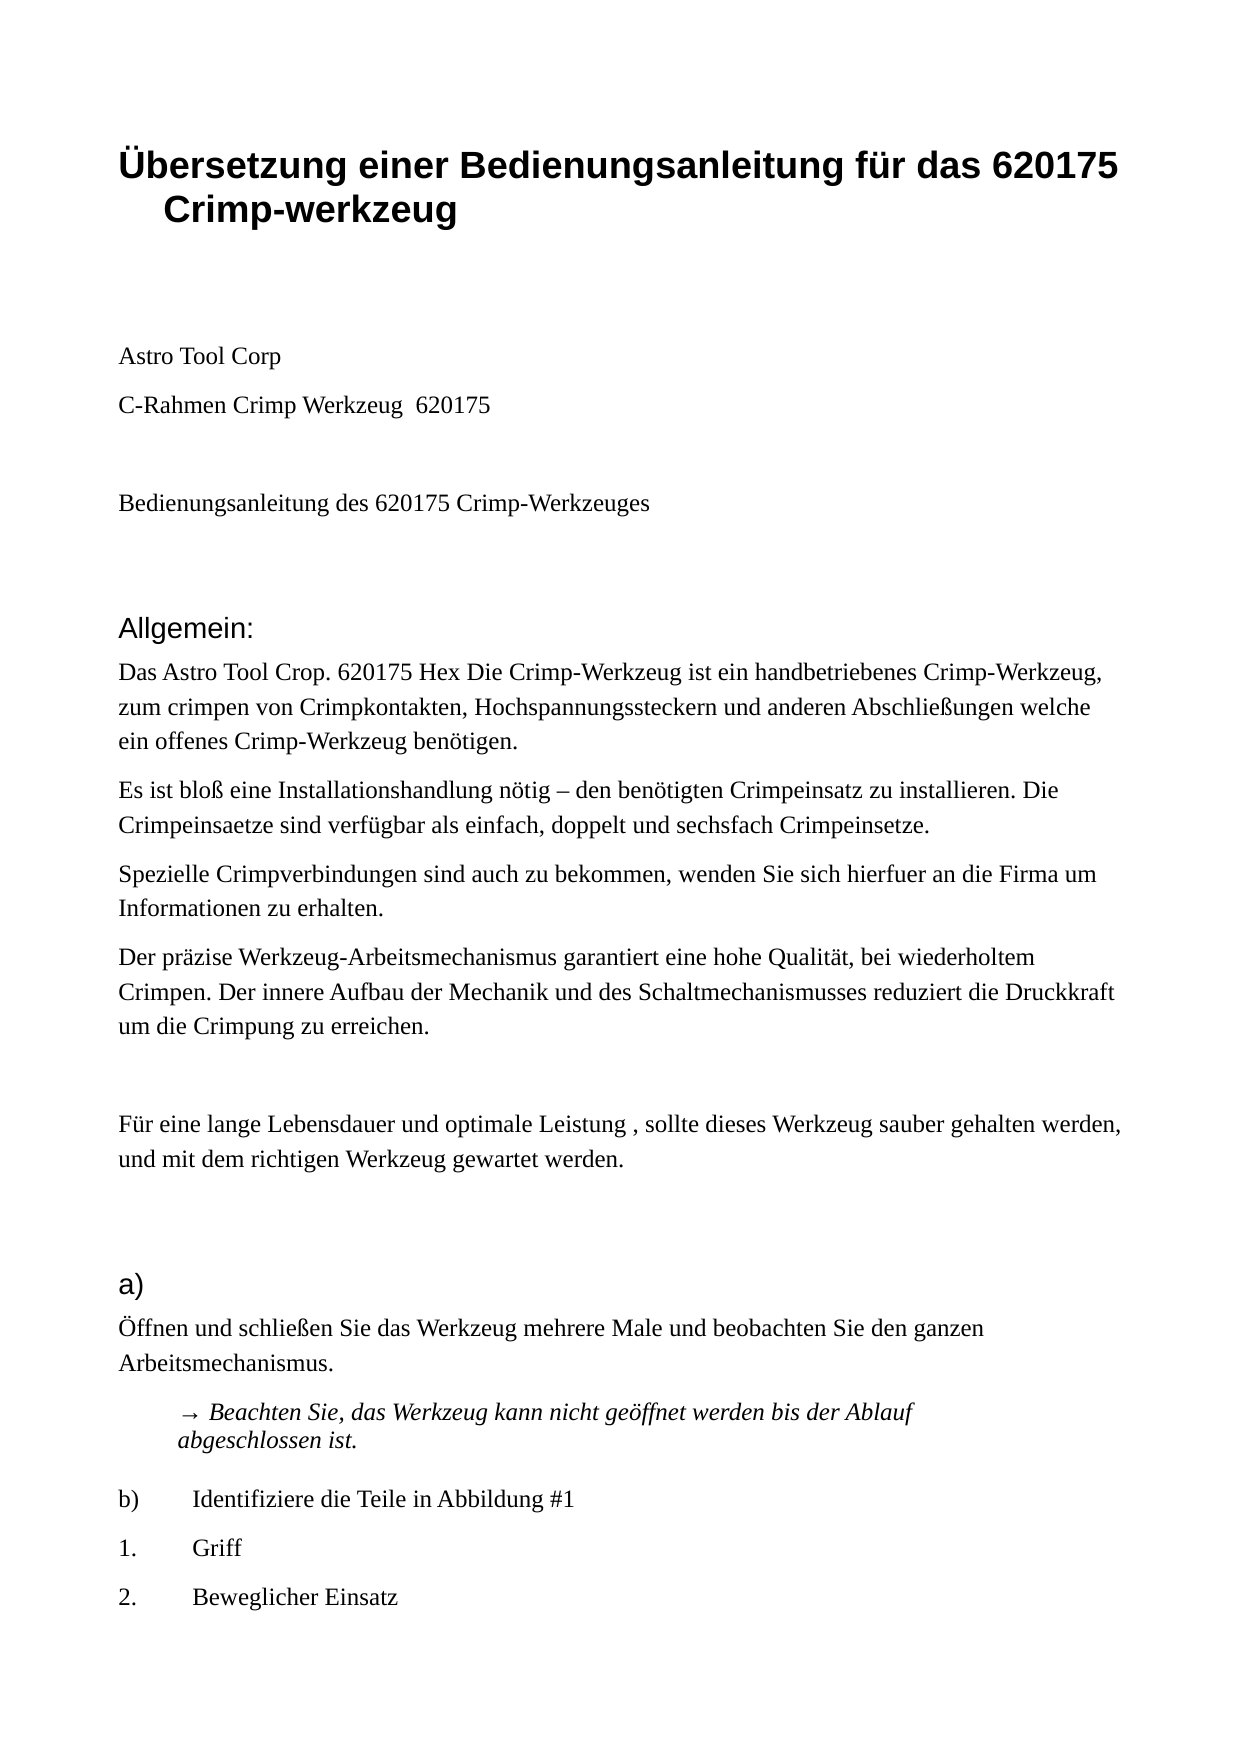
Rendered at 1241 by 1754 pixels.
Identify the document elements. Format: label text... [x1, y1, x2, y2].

subtitle a) [118, 1267, 1122, 1301]
text b) Identifiziere die Teile in Abbildung #1 [118, 1484, 1122, 1512]
text → Beachten Sie, das Werkzeug kann nicht geöffnet werden bis der Ablauf abgeschlossen ist. [177, 1397, 1063, 1454]
text Für eine lange Lebensdauer und optimale Leistung , sollte dieses Werkzeug sauber gehalten werden, und mit dem richtigen Werkzeug gewartet werden. [118, 1109, 1122, 1173]
text Öffnen und schließen Sie das Werkzeug mehrere Male und beobachten Sie den ganzen Arbeitsmechanismus. [118, 1313, 1122, 1376]
text Spezielle Crimpverbindungen sind auch zu bekommen, wenden Sie sich hierfuer an die Firma um Informationen zu erhalten. [118, 859, 1122, 922]
text Astro Tool Corp [118, 341, 1122, 370]
subtitle Übersetzung einer Bedienungsanleitung für das 620175 Crimp-werkzeug [118, 143, 1122, 230]
text C-Rahmen Crimp Werkzeug 620175 [118, 390, 1122, 419]
text Bedienungsanleitung des 620175 Crimp-Werkzeuges [118, 488, 1122, 517]
text 1. Griff [118, 1533, 1122, 1562]
text Es ist bloß eine Installationshandlung nötig – den benötigten Crimpeinsatz zu installieren. Die Crimpeinsaetze sind verfügbar als einfach, doppelt und sechsfach Crimpeinsetze. [118, 775, 1122, 839]
text Der präzise Werkzeug-Arbeitsmechanismus garantiert eine hohe Qualität, bei wiederholtem Crimpen. Der innere Aufbau der Mechanik und des Schaltmechanismusses reduziert die Druckkraft um die Crimpung zu erreichen. [118, 942, 1122, 1040]
subtitle Allgemein: [118, 611, 1122, 645]
text 2. Beweglicher Einsatz [118, 1582, 1122, 1611]
text Das Astro Tool Crop. 620175 Hex Die Crimp-Werkzeug ist ein handbetriebenes Crimp-Werkzeug, zum crimpen von Crimpkontakten, Hochspannungssteckern und anderen Abschließungen welche ein offenes Crimp-Werkzeug benötigen. [118, 657, 1122, 755]
